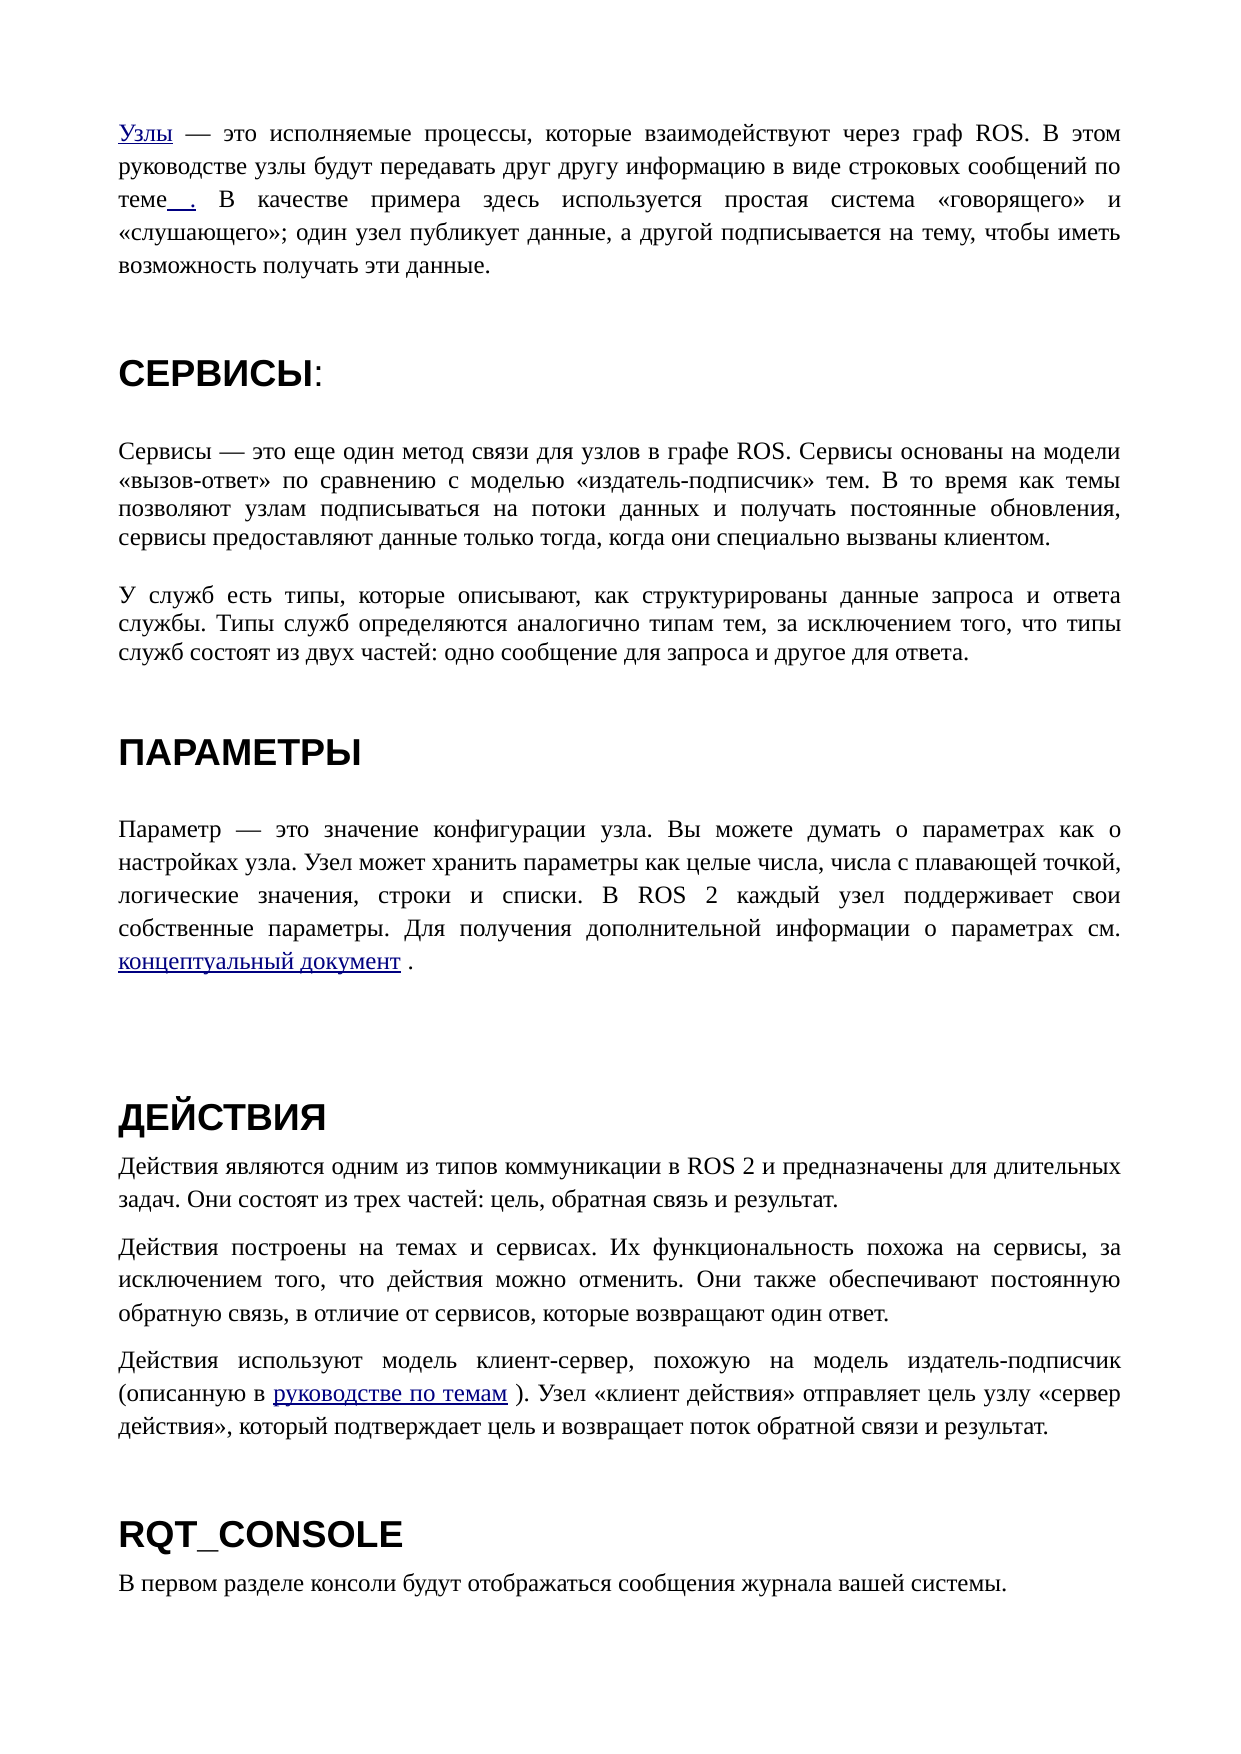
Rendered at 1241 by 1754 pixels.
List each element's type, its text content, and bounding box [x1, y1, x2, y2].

text Действия используют модель клиент-сервер, похожую на модель издатель-подписчик (описанную в руководстве по темам ). Узел «клиент действия» отправляет цель узлу «сервер действия», который подтверждает цель и возвращает поток обратной связи и результат. [118, 1345, 1122, 1440]
subtitle ДЕЙСТВИЯ [118, 1095, 1122, 1138]
subtitle СЕРВИСЫ: [118, 352, 1122, 395]
text Сервисы — это еще один метод связи для узлов в графе ROS. Сервисы основаны на модели «вызов-ответ» по сравнению с моделью «издатель-подписчик» тем. В то время как темы позволяют узлам подписываться на потоки данных и получать постоянные обновления, сервисы предоставляют данные только тогда, когда они специально вызваны клиентом. [118, 436, 1122, 551]
text Параметр — это значение конфигурации узла. Вы можете думать о параметрах как о настройках узла. Узел может хранить параметры как целые числа, числа с плавающей точкой, логические значения, строки и списки. В ROS 2 каждый узел поддерживает свои собственные параметры. Для получения дополнительной информации о параметрах см. концептуальный документ . [118, 814, 1122, 975]
text В первом разделе консоли будут отображаться сообщения журнала вашей системы. [118, 1568, 1122, 1597]
subtitle RQT_CONSOLE [118, 1513, 1122, 1556]
text Узлы — это исполняемые процессы, которые взаимодействуют через граф ROS. В этом руководстве узлы будут передавать друг другу информацию в виде строковых сообщений по теме . В качестве примера здесь используется простая система «говорящего» и «слушающего»; один узел публикует данные, а другой подписывается на тему, чтобы иметь возможность получать эти данные. [118, 118, 1122, 279]
text У служб есть типы, которые описывают, как структурированы данные запроса и ответа службы. Типы служб определяются аналогично типам тем, за исключением того, что типы служб состоят из двух частей: одно сообщение для запроса и другое для ответа. [118, 580, 1122, 666]
text Действия являются одним из типов коммуникации в ROS 2 и предназначены для длительных задач. Они состоят из трех частей: цель, обратная связь и результат. [118, 1151, 1122, 1213]
text Действия построены на темах и сервисах. Их функциональность похожа на сервисы, за исключением того, что действия можно отменить. Они также обеспечивают постоянную обратную связь, в отличие от сервисов, которые возвращают один ответ. [118, 1232, 1122, 1326]
subtitle ПАРАМЕТРЫ [118, 730, 1122, 773]
